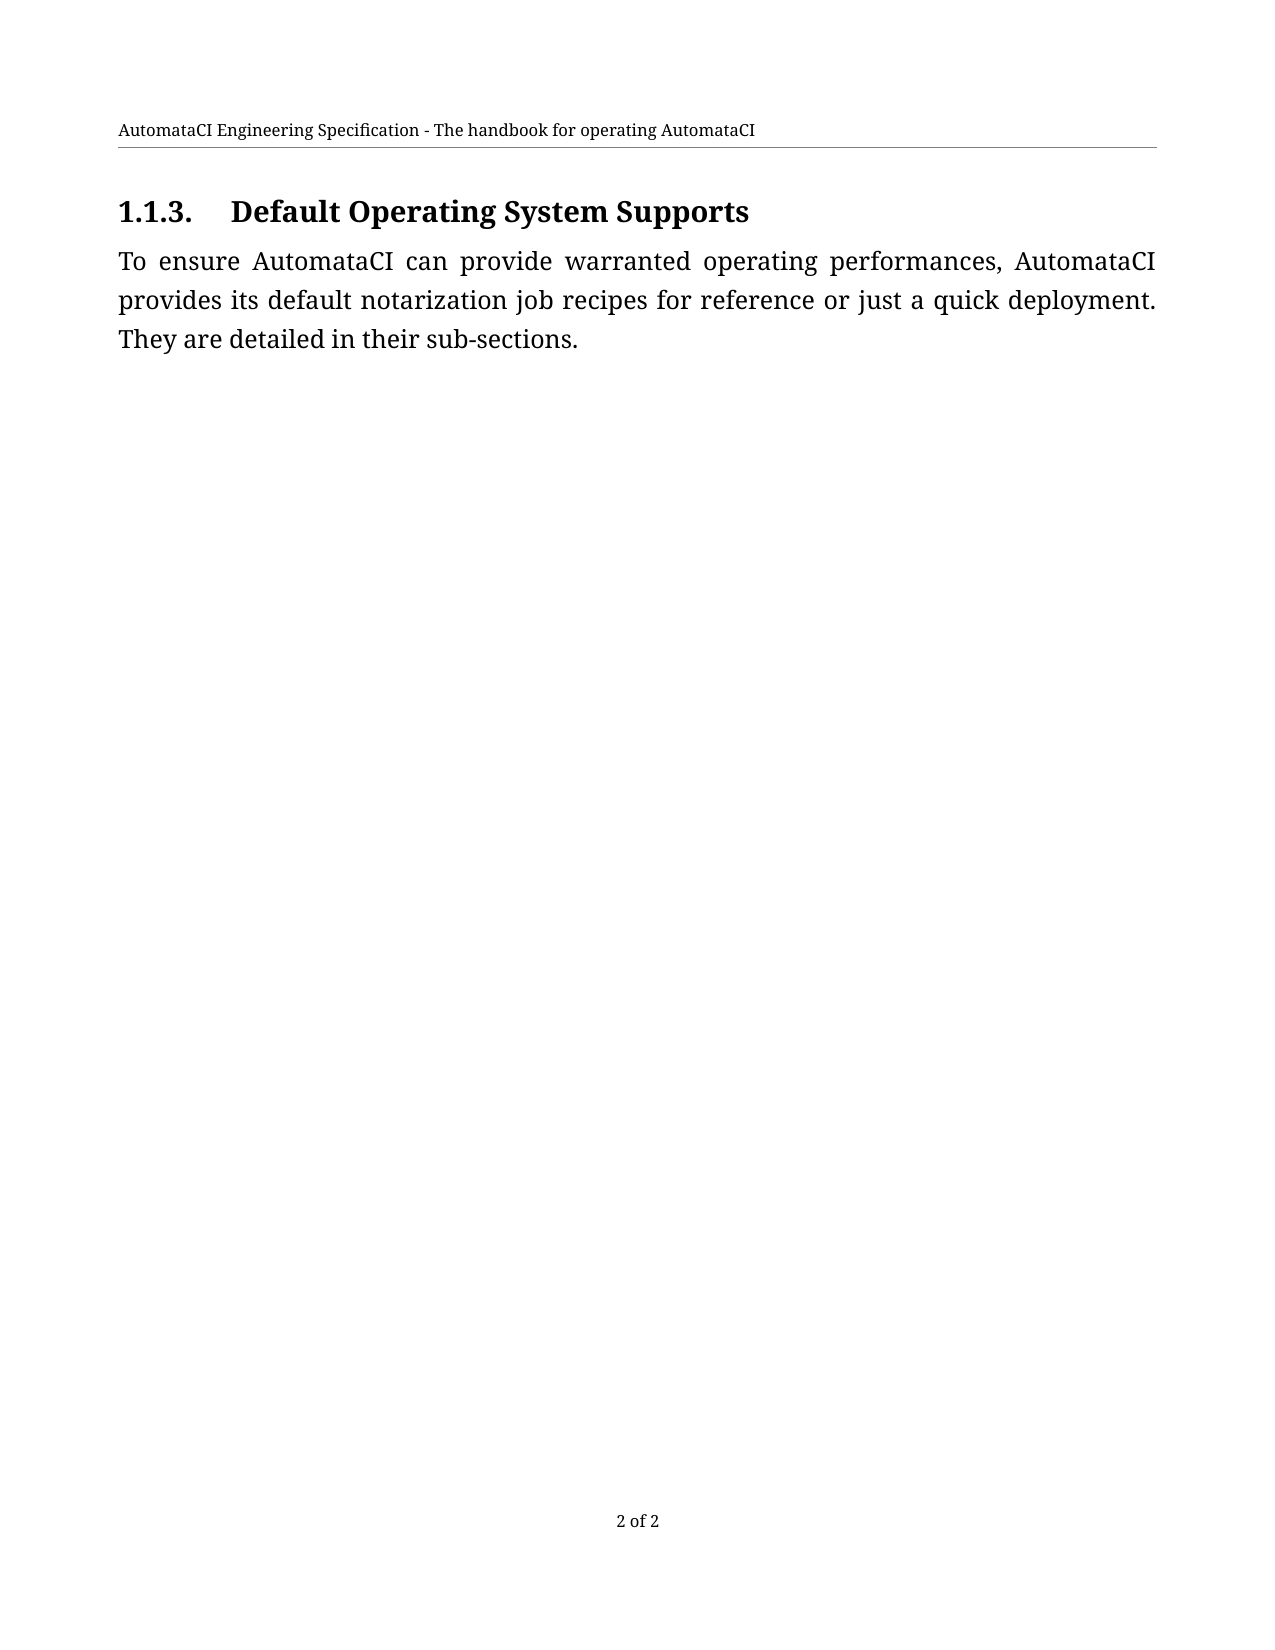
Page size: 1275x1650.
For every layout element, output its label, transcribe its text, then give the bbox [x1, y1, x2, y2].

subtitle Default Operating System Supports [118, 191, 1157, 231]
text To ensure AutomataCI can provide warranted operating performances, AutomataCI provides its default notarization job recipes for reference or just a quick deployment. They are detailed in their sub-sections. [118, 243, 1157, 356]
